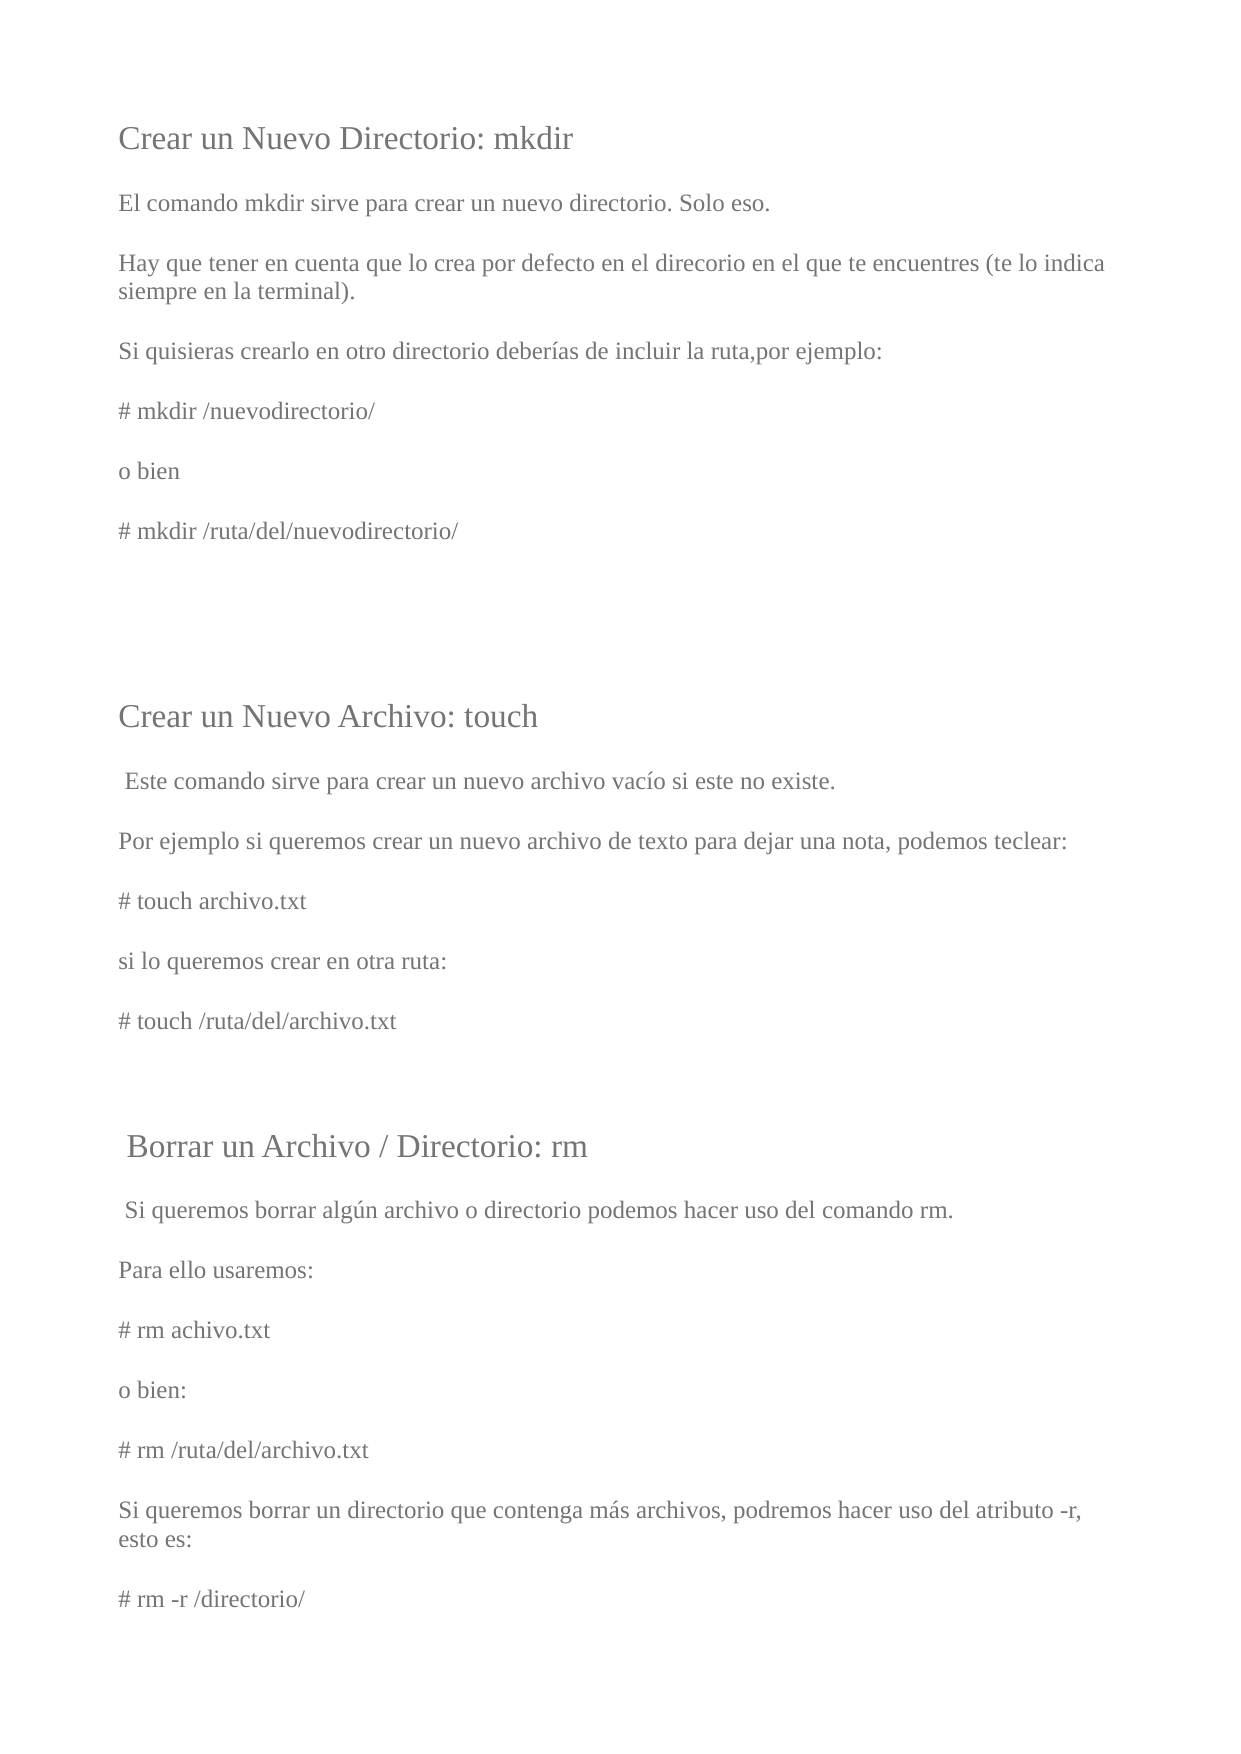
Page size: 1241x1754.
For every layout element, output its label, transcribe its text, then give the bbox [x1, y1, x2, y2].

text Crear un Nuevo Archivo: touch [118, 696, 1122, 735]
text # rm /ruta/del/archivo.txt [118, 1436, 1122, 1464]
text Este comando sirve para crear un nuevo archivo vacío si este no existe. [118, 766, 1122, 795]
text Si queremos borrar algún archivo o directorio podemos hacer uso del comando rm. [118, 1196, 1122, 1224]
text # mkdir /nuevodirectorio/ [118, 396, 1122, 425]
text # touch archivo.txt [118, 886, 1122, 915]
text # mkdir /ruta/del/nuevodirectorio/ [118, 516, 1122, 545]
text # rm achivo.txt [118, 1316, 1122, 1344]
text si lo queremos crear en otra ruta: [118, 946, 1122, 975]
text # touch /ruta/del/archivo.txt [118, 1006, 1122, 1035]
text El comando mkdir sirve para crear un nuevo directorio. Solo eso. [118, 188, 1122, 216]
text Para ello usaremos: [118, 1256, 1122, 1284]
text Borrar un Archivo / Directorio: rm [118, 1126, 1122, 1164]
text Hay que tener en cuenta que lo crea por defecto en el direcorio en el que te encuentres (te lo indica siempre en la terminal). [118, 248, 1122, 305]
text o bien: [118, 1376, 1122, 1404]
text # rm -r /directorio/ [118, 1584, 1122, 1613]
text o bien [118, 456, 1122, 485]
text Crear un Nuevo Directorio: mkdir [118, 118, 1122, 156]
text Si quisieras crearlo en otro directorio deberías de incluir la ruta,por ejemplo: [118, 336, 1122, 365]
text Si queremos borrar un directorio que contenga más archivos, podremos hacer uso del atributo -r, esto es: [118, 1496, 1122, 1553]
text Por ejemplo si queremos crear un nuevo archivo de texto para dejar una nota, podemos teclear: [118, 826, 1122, 855]
